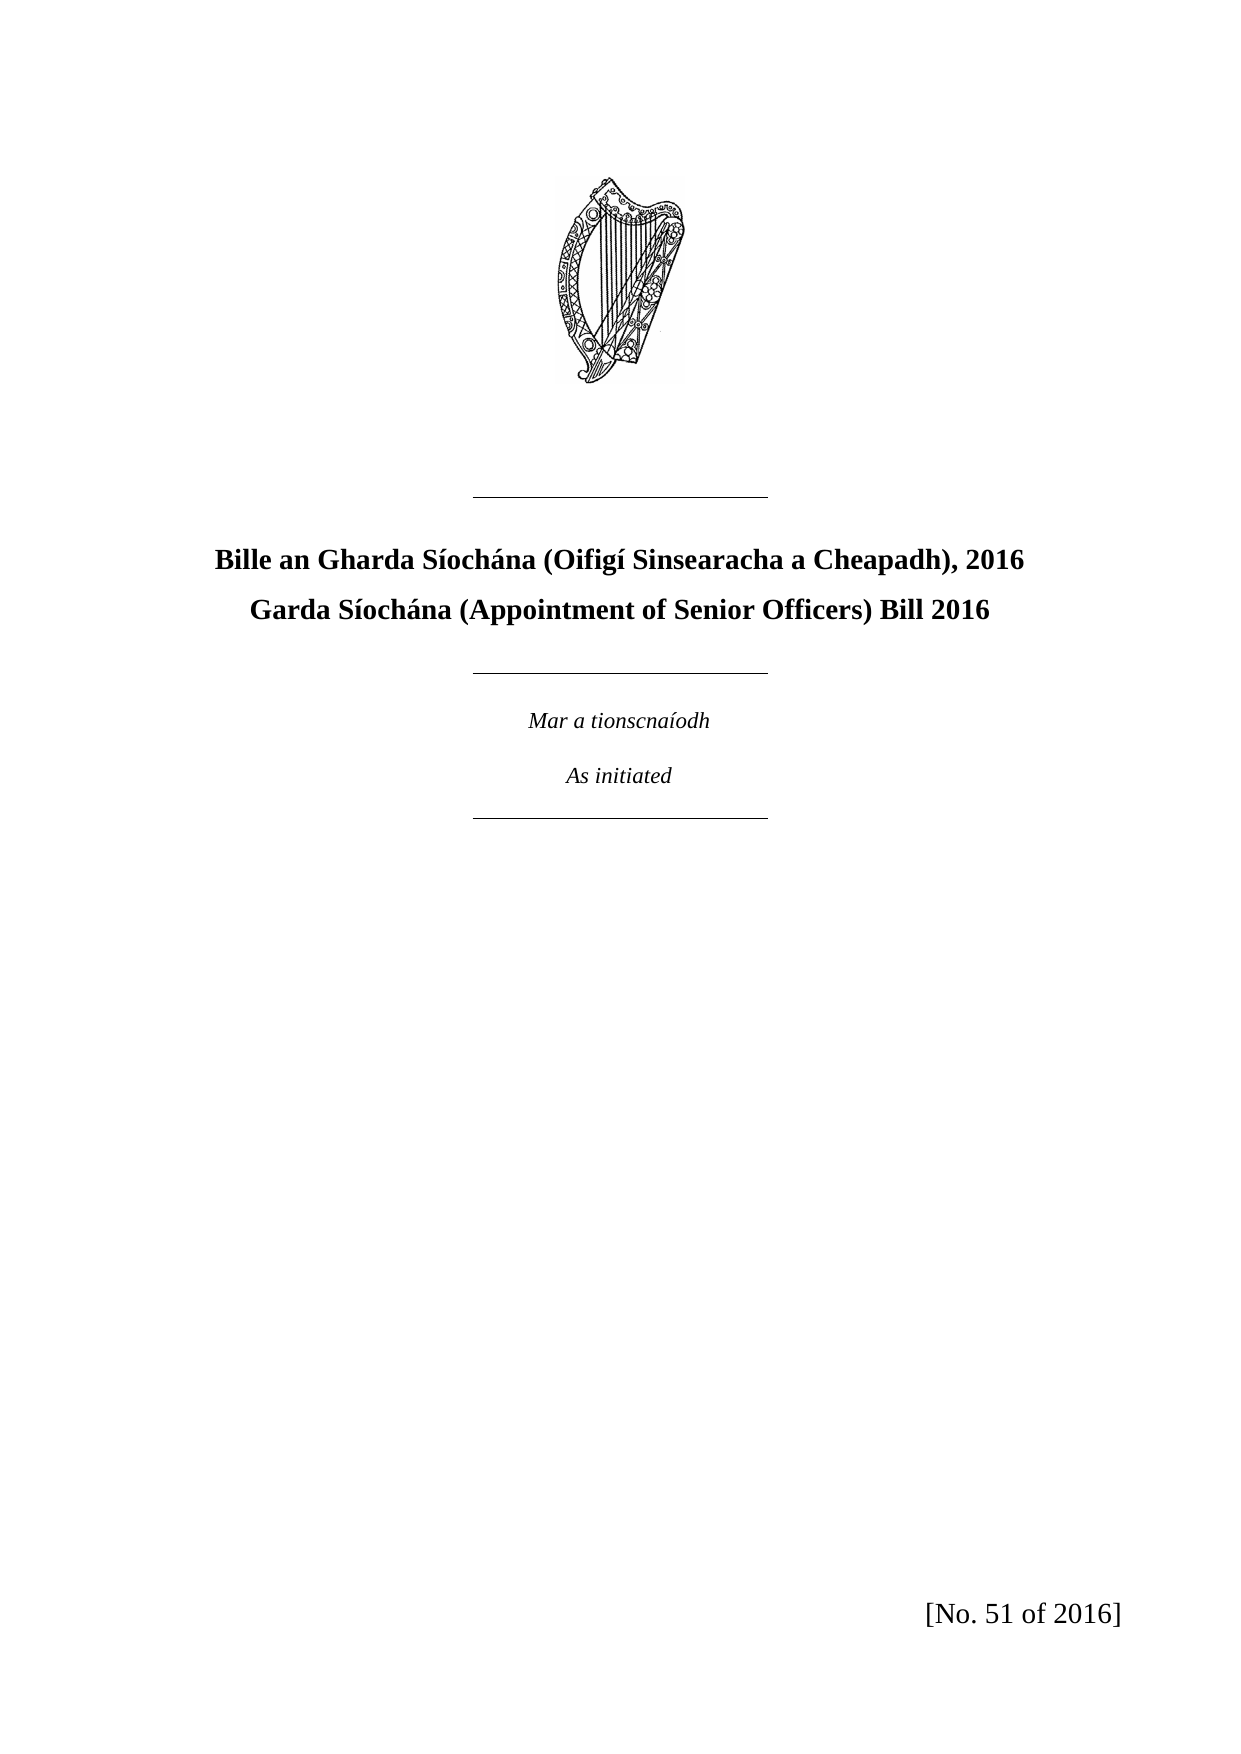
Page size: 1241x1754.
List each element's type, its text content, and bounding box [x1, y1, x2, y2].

text As initiated [118, 763, 1122, 789]
picture [220, 169, 1021, 391]
title Garda Síochána (Appointment of Senior Officers) Bill 2016 [118, 594, 1122, 626]
text Mar a tionscnaíodh [118, 708, 1122, 734]
title Bille an Gharda Síochána (Oifigí Sinsearacha a Cheapadh), 2016 [118, 544, 1122, 576]
